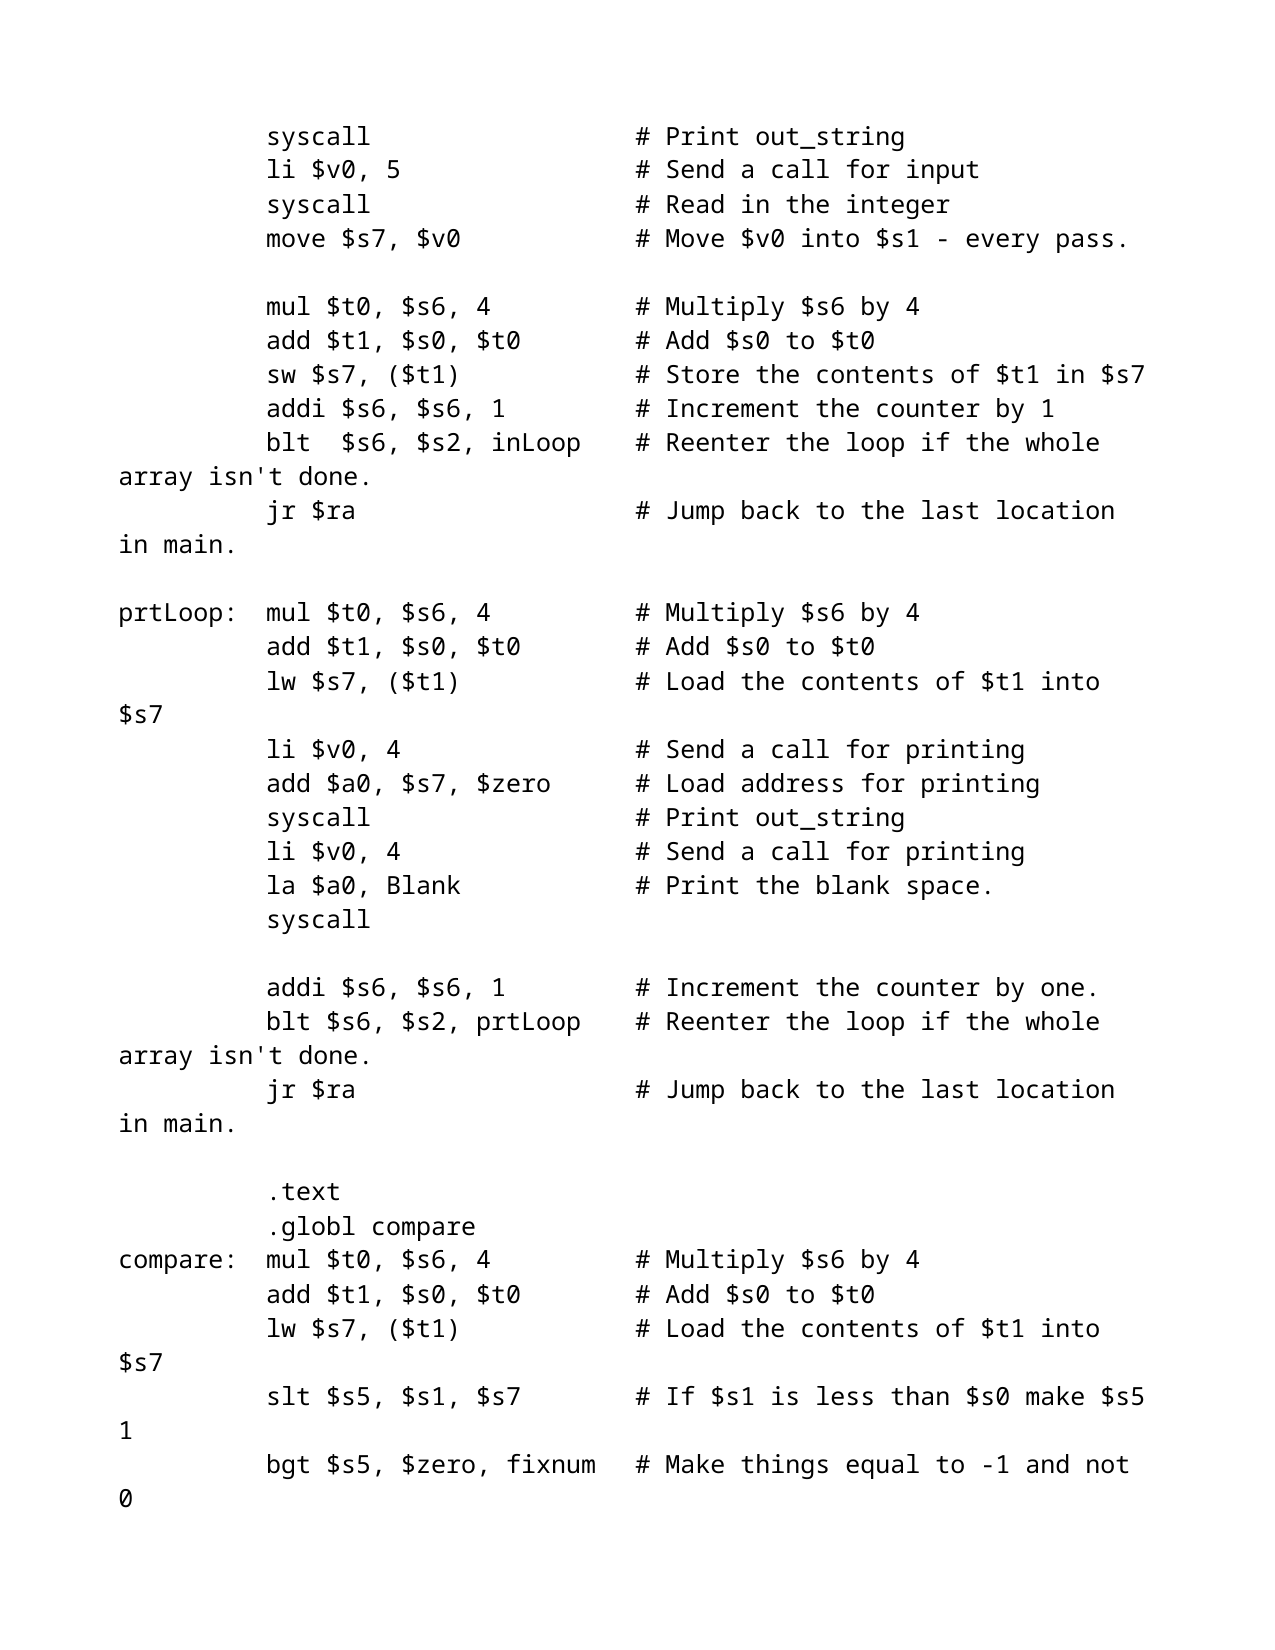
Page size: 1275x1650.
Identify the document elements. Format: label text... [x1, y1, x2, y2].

text add $a0, $s7, $zero # Load address for printing [118, 765, 1157, 799]
text mul $t0, $s6, 4 # Multiply $s6 by 4 [118, 288, 1157, 322]
text syscall # Read in the integer [118, 186, 1157, 220]
text addi $s6, $s6, 1 # Increment the counter by 1 [118, 391, 1157, 425]
text add $t1, $s0, $t0 # Add $s0 to $t0 [118, 322, 1157, 357]
text slt $s5, $s1, $s7 # If $s1 is less than $s0 make $s5 1 [118, 1378, 1157, 1447]
text add $t1, $s0, $t0 # Add $s0 to $t0 [118, 629, 1157, 663]
text .globl compare [118, 1208, 1157, 1242]
text blt $s6, $s2, inLoop # Reenter the loop if the whole array isn't done. [118, 425, 1157, 493]
text prtLoop: mul $t0, $s6, 4 # Multiply $s6 by 4 [118, 595, 1157, 629]
text sw $s7, ($t1) # Store the contents of $t1 in $s7 [118, 357, 1157, 391]
text compare: mul $t0, $s6, 4 # Multiply $s6 by 4 [118, 1242, 1157, 1276]
text syscall # Print out_string [118, 799, 1157, 833]
text move $s7, $v0 # Move $v0 into $s1 - every pass. [118, 220, 1157, 254]
text lw $s7, ($t1) # Load the contents of $t1 into $s7 [118, 1310, 1157, 1378]
text jr $ra # Jump back to the last location in main. [118, 1072, 1157, 1140]
text syscall # Print out_string [118, 118, 1157, 152]
text .text [118, 1174, 1157, 1208]
text li $v0, 4 # Send a call for printing [118, 833, 1157, 867]
text lw $s7, ($t1) # Load the contents of $t1 into $s7 [118, 663, 1157, 731]
text addi $s6, $s6, 1 # Increment the counter by one. [118, 970, 1157, 1004]
text jr $ra # Jump back to the last location in main. [118, 493, 1157, 561]
text syscall [118, 902, 1157, 936]
text blt $s6, $s2, prtLoop # Reenter the loop if the whole array isn't done. [118, 1004, 1157, 1072]
text bgt $s5, $zero, fixnum # Make things equal to -1 and not 0 [118, 1447, 1157, 1515]
text add $t1, $s0, $t0 # Add $s0 to $t0 [118, 1276, 1157, 1310]
text li $v0, 5 # Send a call for input [118, 152, 1157, 186]
text la $a0, Blank # Print the blank space. [118, 867, 1157, 902]
text li $v0, 4 # Send a call for printing [118, 731, 1157, 765]
